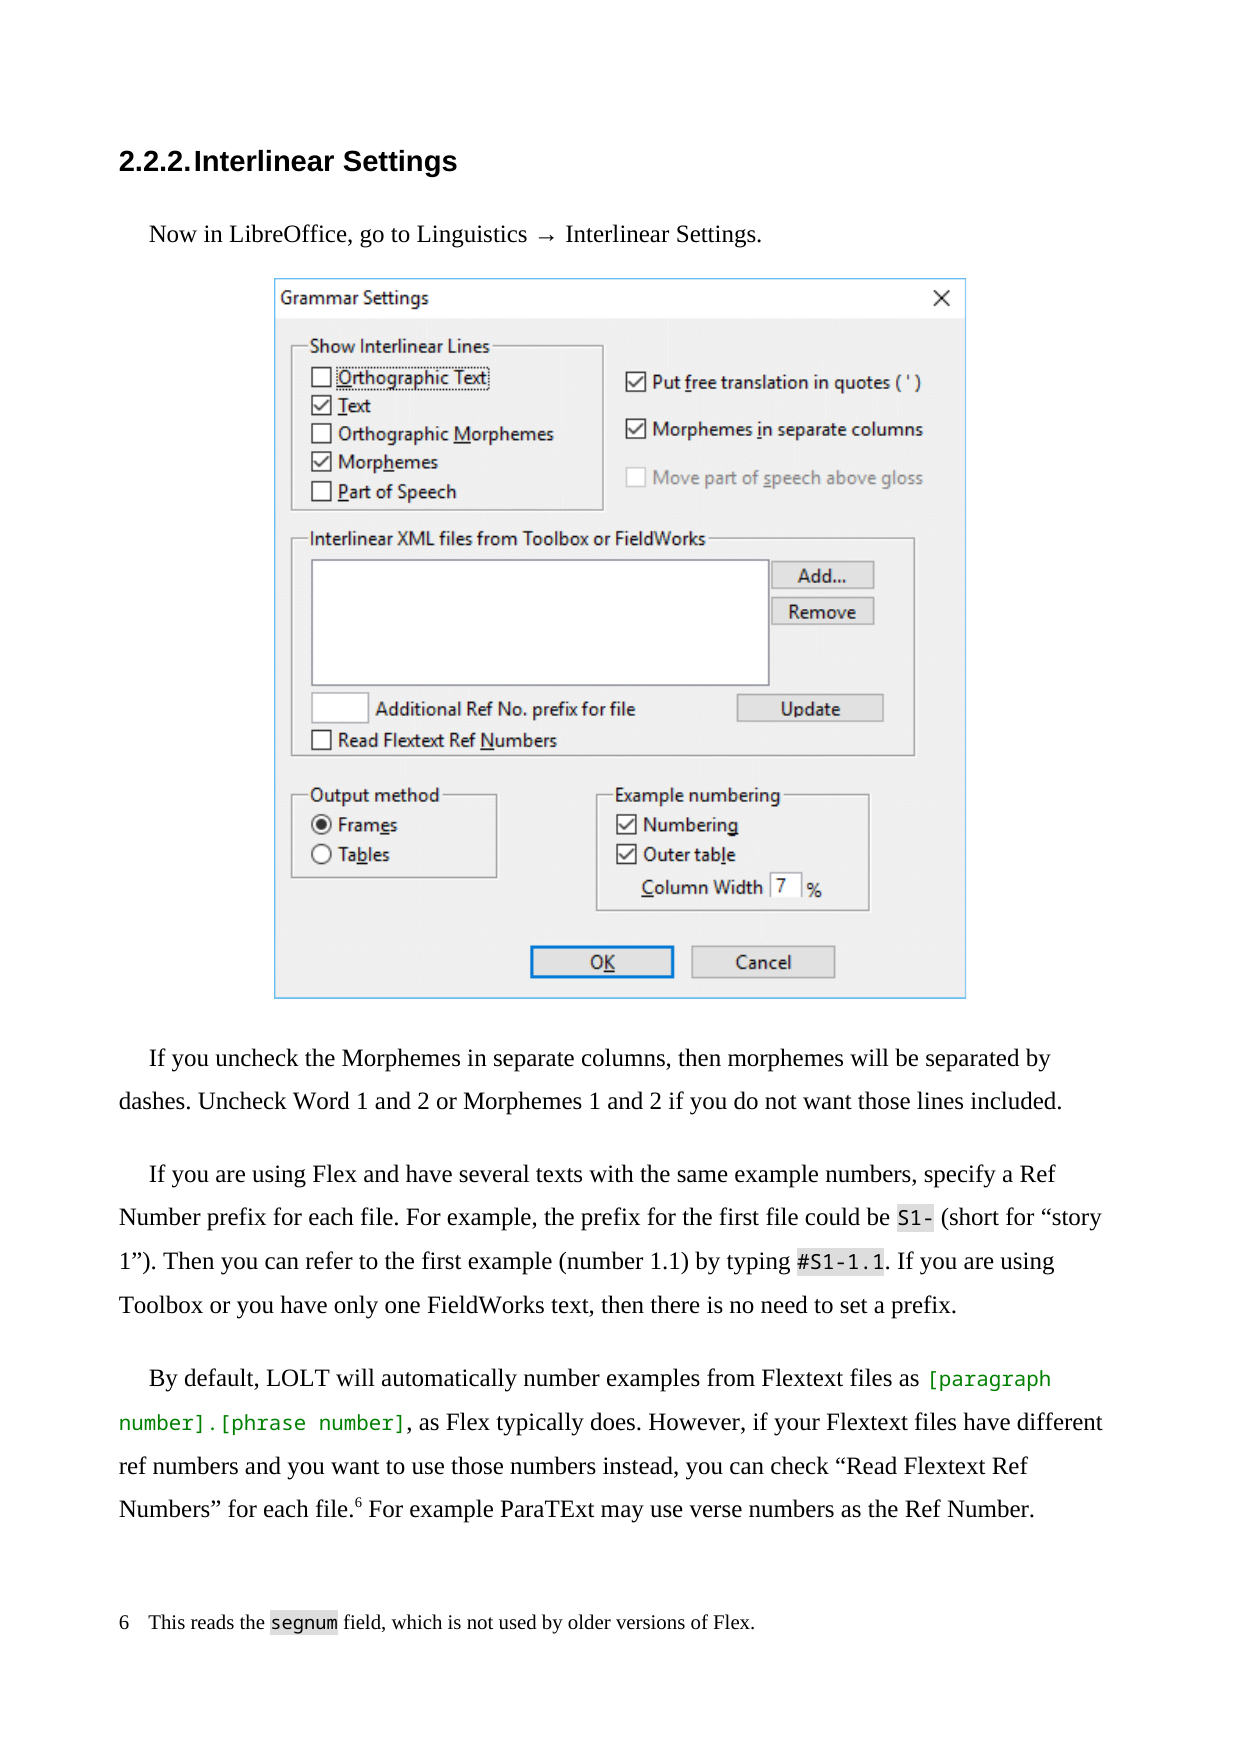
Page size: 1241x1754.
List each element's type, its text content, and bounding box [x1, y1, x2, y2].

text If you uncheck the Morphemes in separate columns, then morphemes will be separated by dashes. Uncheck Word 1 and 2 or Morphemes 1 and 2 if you do not want those lines included. [118, 1043, 1122, 1115]
text By default, LOLT will automatically number examples from Flextext files as [paragraph number].[phrase number], as Flex typically does. However, if your Flextext files have different ref numbers and you want to use those numbers instead, you can check “Read Flextext Ref Numbers” for each file. For example ParaTExt may use verse numbers as the Ref Number. [118, 1363, 1122, 1523]
text This reads the segnum field, which is not used by older versions of Flex. [118, 1609, 1122, 1635]
picture [274, 278, 967, 999]
text Now in LibreOffice, go to Linguistics → Interlinear Settings. [118, 219, 1122, 248]
text If you are using Flex and have several texts with the same example numbers, specify a Ref Number prefix for each file. For example, the prefix for the first file could be S1- (short for “story 1”). Then you can refer to the first example (number 1.1) by typing #S1-1.1. If you are using Toolbox or you have only one FieldWorks text, then there is no need to set a prefix. [118, 1159, 1122, 1319]
subtitle Interlinear Settings [118, 143, 1122, 177]
